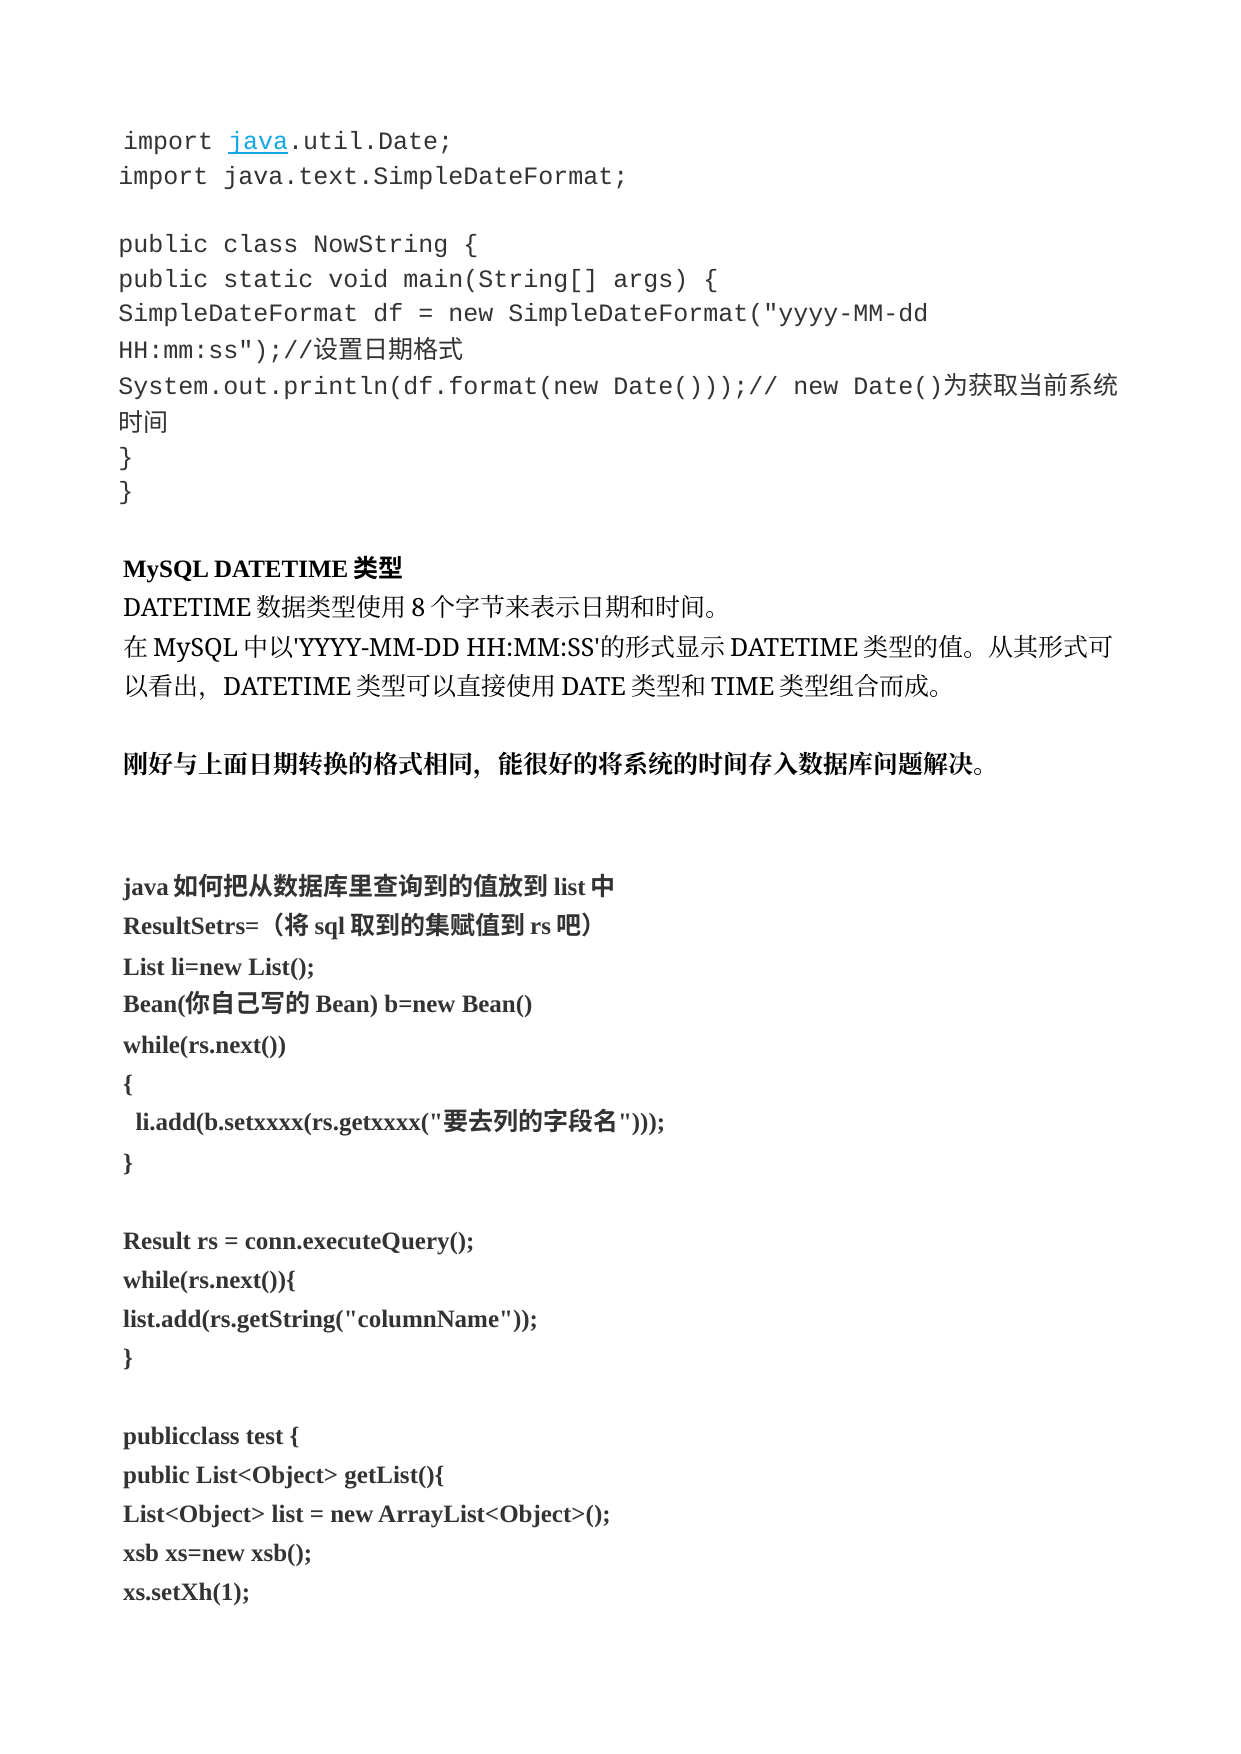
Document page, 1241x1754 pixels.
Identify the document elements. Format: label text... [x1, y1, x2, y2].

text System.out.println(df.format(new Date()));// new Date()为获取当前系统时间 [118, 366, 1122, 438]
text import java.util.Date; [123, 118, 1117, 157]
text } [118, 473, 1122, 507]
text java如何把从数据库里查询到的值放到list中 [123, 864, 1117, 903]
text publicclass test { public List<Object> getList(){ List<Object> list = new ArrayList<Object>(); xsb xs=new xsb(); xs.setXh(1); [123, 1411, 1117, 1606]
text import java.text.SimpleDateFormat; [118, 157, 1122, 192]
text ResultSetrs=（将sql取到的集赋值到rs吧） List li=new List(); Bean(你自己写的Bean) b=new Bean() while(rs.next()) { li.add(b.setxxxx(rs.getxxxx("要去列的字段名"))); } [123, 903, 1117, 1176]
text SimpleDateFormat df = new SimpleDateFormat("yyyy-MM-dd HH:mm:ss");//设置日期格式 [118, 295, 1122, 366]
subtitle 在MySQL中以'YYYY-MM-DD HH:MM:SS'的形式显示DATETIME类型的值。从其形式可以看出，DATETIME类型可以直接使用DATE类型和TIME类型组合而成。 [123, 624, 1117, 702]
subtitle MySQL DATETIME类型 [123, 546, 1117, 585]
subtitle DATETIME数据类型使用8个字节来表示日期和时间。 [123, 585, 1117, 624]
text Result rs = conn.executeQuery(); while(rs.next()){ list.add(rs.getString("columnName")); } [123, 1216, 1117, 1372]
text public static void main(String[] args) { [118, 260, 1122, 295]
text public class NowString { [118, 226, 1122, 260]
text 刚好与上面日期转换的格式相同，能很好的将系统的时间存入数据库问题解决。 [123, 741, 1117, 780]
text } [118, 438, 1122, 473]
